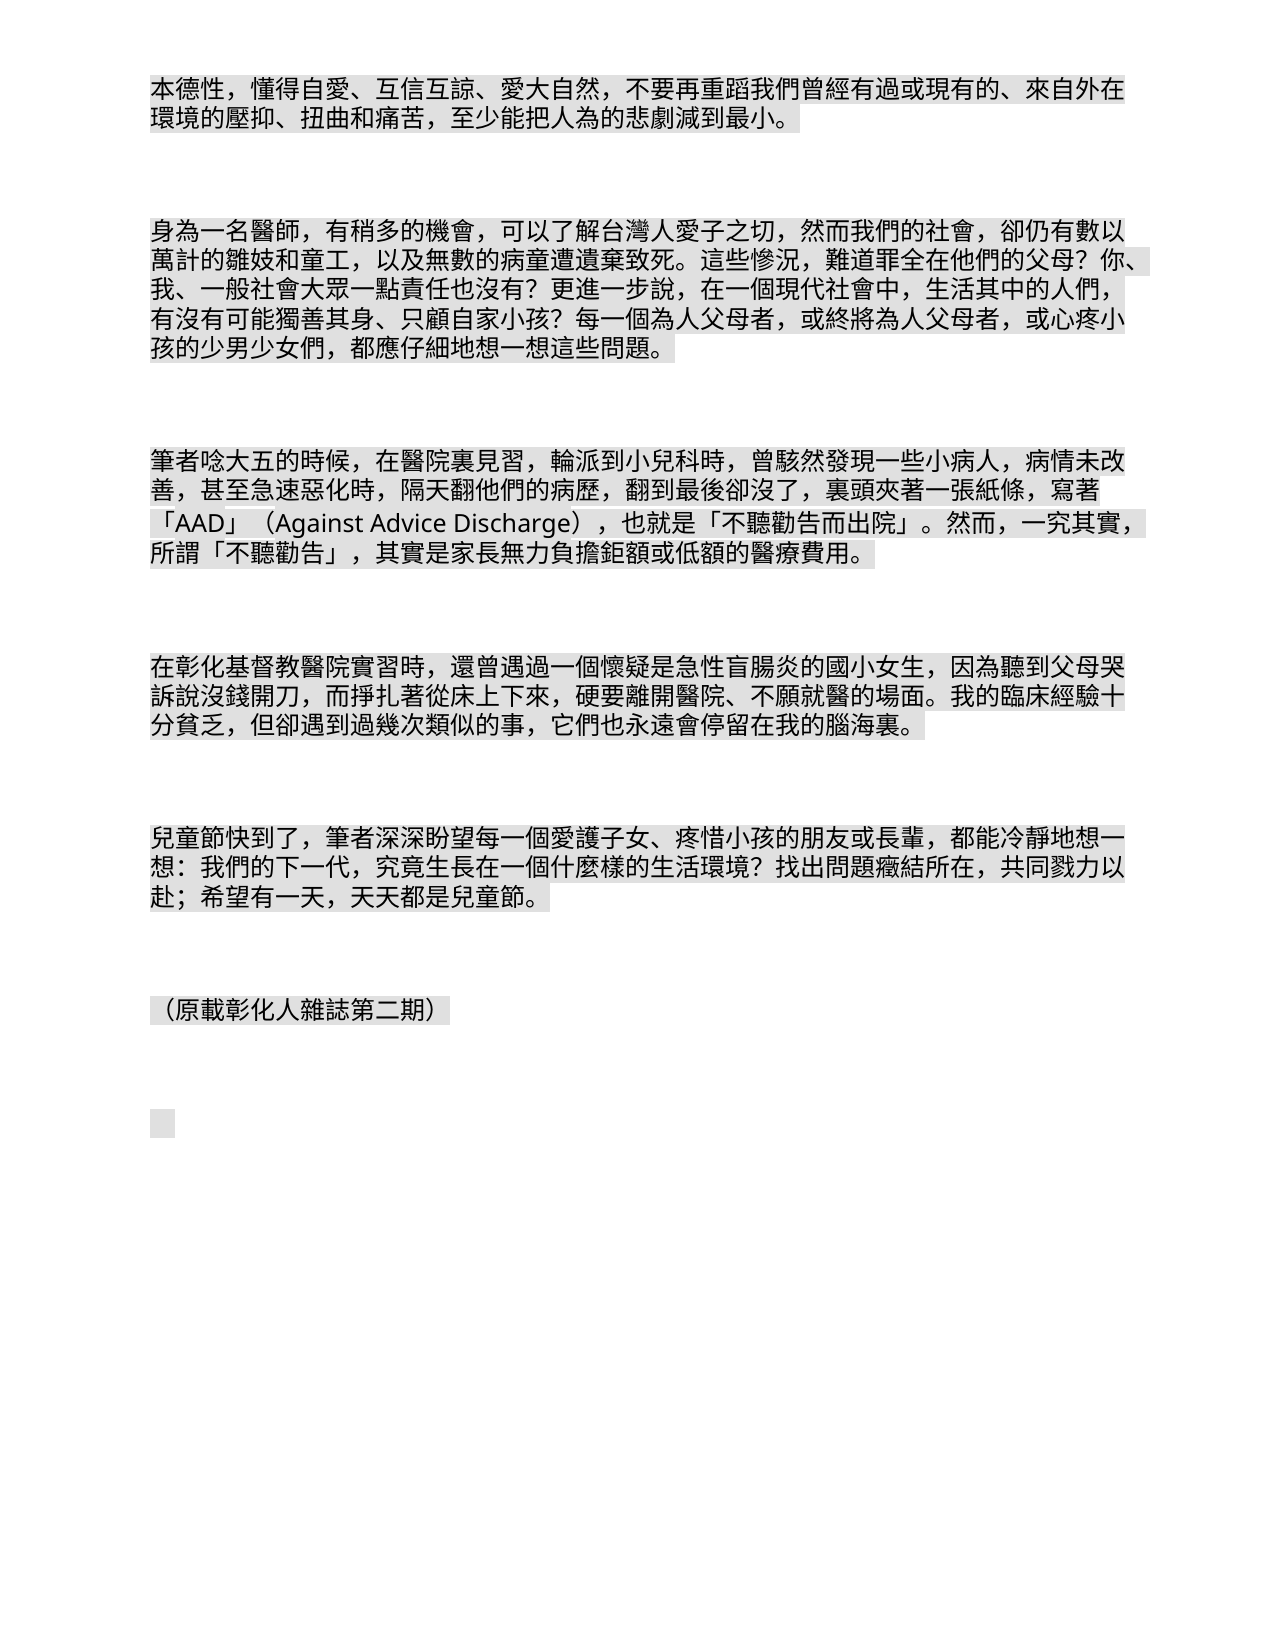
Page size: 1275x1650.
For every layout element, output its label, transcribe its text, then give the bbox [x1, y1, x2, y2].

text 兒童節快到了，筆者深深盼望每一個愛護子女、疼惜小孩的朋友或長輩，都能冷靜地想一想：我們的下一代，究竟生長在一個什麼樣的生活環境？找出問題癥結所在，共同戮力以赴；希望有一天，天天都是兒童節。 [150, 824, 1125, 912]
text 身為一名醫師，有稍多的機會，可以了解台灣人愛子之切，然而我們的社會，卻仍有數以萬計的雛妓和童工，以及無數的病童遭遺棄致死。這些慘況，難道罪全在他們的父母？你、我、一般社會大眾一點責任也沒有？更進一步說，在一個現代社會中，生活其中的人們，有沒有可能獨善其身、只顧自家小孩？每一個為人父母者，或終將為人父母者，或心疼小孩的少男少女們，都應仔細地想一想這些問題。 [150, 217, 1125, 363]
text 本德性，懂得自愛、互信互諒、愛大自然，不要再重蹈我們曾經有過或現有的、來自外在環境的壓抑、扭曲和痛苦，至少能把人為的悲劇減到最小。 [150, 75, 1125, 133]
text 在彰化基督教醫院實習時，還曾遇過一個懷疑是急性盲腸炎的國小女生，因為聽到父母哭訴說沒錢開刀，而掙扎著從床上下來，硬要離開醫院、不願就醫的場面。我的臨床經驗十分貧乏，但卻遇到過幾次類似的事，它們也永遠會停留在我的腦海裏。 [150, 653, 1125, 740]
text 筆者唸大五的時候，在醫院裏見習，輪派到小兒科時，曾駭然發現一些小病人，病情未改善，甚至急速惡化時，隔天翻他們的病歷，翻到最後卻沒了，裏頭夾著一張紙條，寫著「AAD」（Against Advice Discharge），也就是「不聽勸告而出院」。然而，一究其實，所謂「不聽勸告」，其實是家長無力負擔鉅額或低額的醫療費用。 [150, 447, 1125, 569]
text （原載彰化人雜誌第二期） [150, 996, 1125, 1025]
